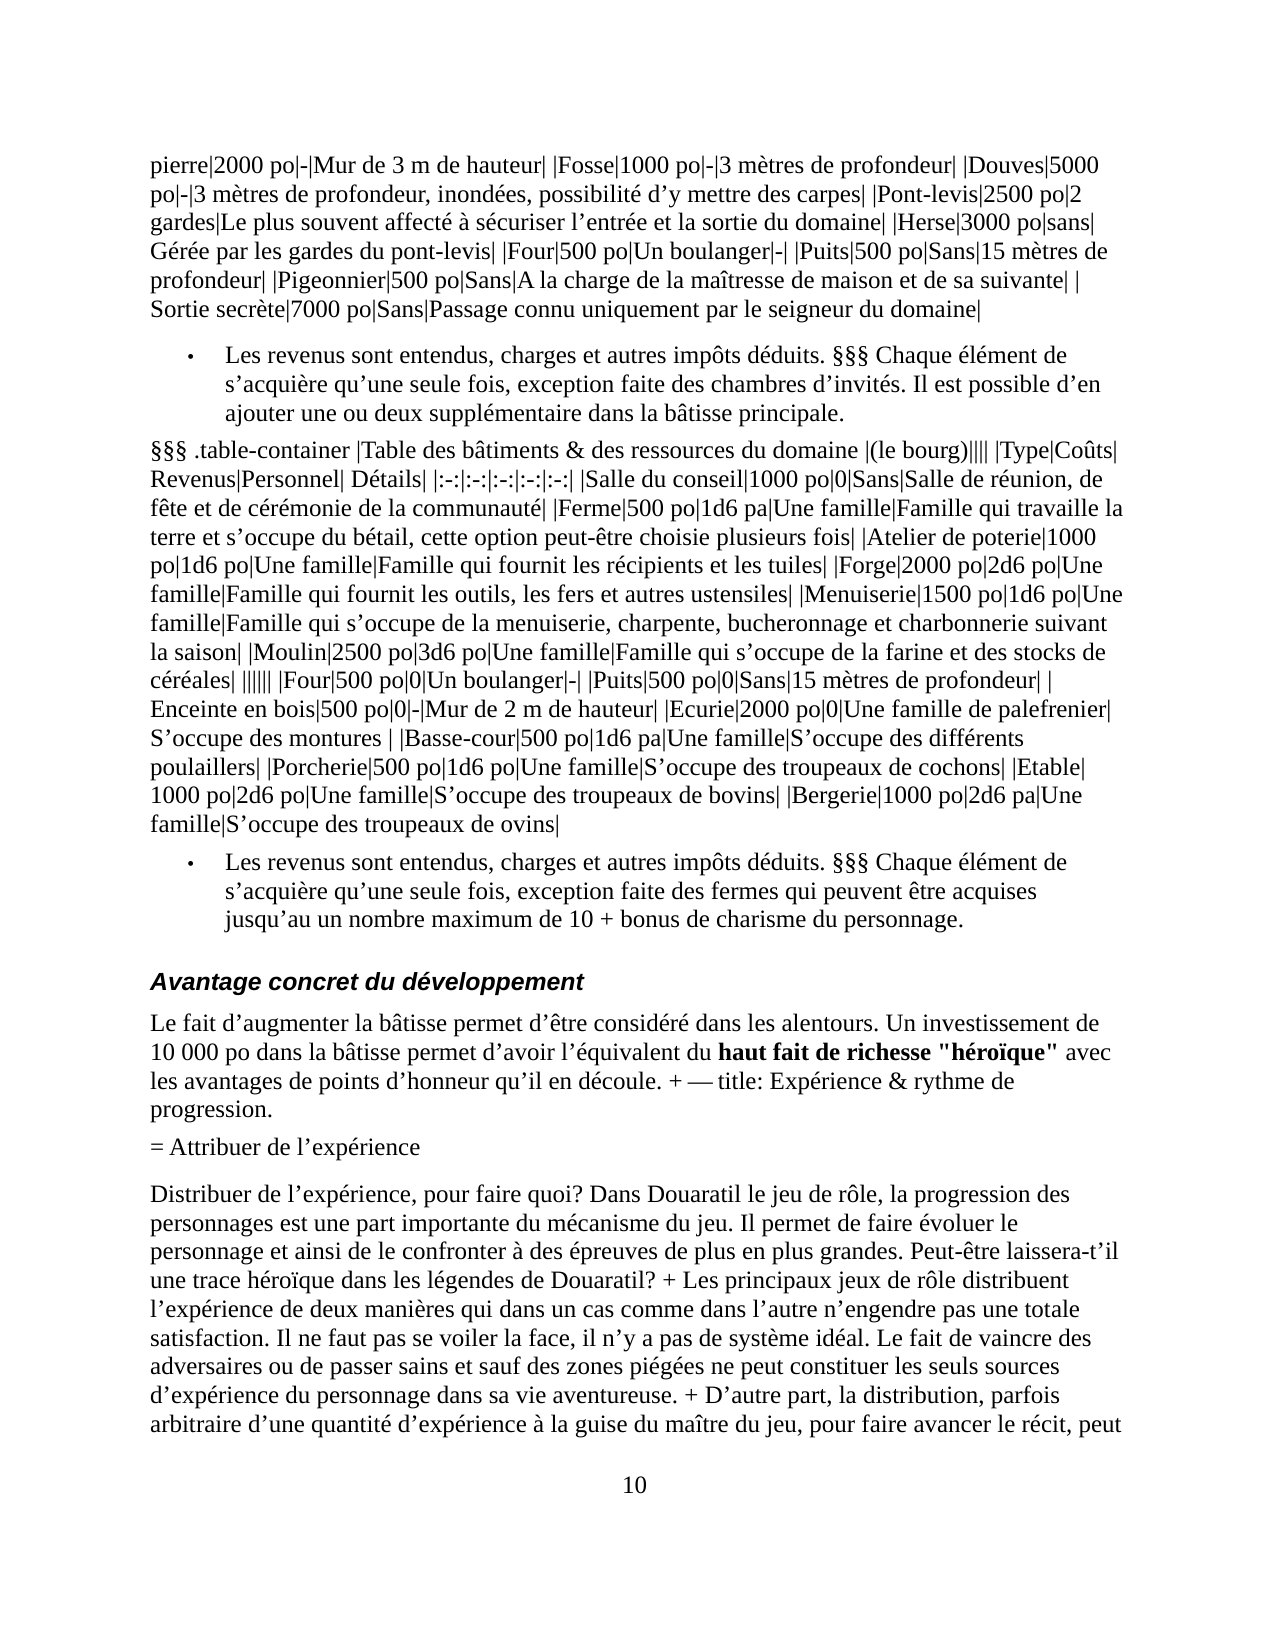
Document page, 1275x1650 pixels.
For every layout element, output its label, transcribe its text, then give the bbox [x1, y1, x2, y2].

list Les revenus sont entendus, charges et autres impôts déduits. §§§ Chaque élément de s’acquière qu’une seule fois, exception faite des fermes qui peuvent être acquises jusqu’au un nombre maximum de 10 + bonus de charisme du personnage. [187, 847, 1125, 933]
subtitle Avantage concret du développement [150, 967, 1125, 996]
text = Attribuer de l’expérience [150, 1132, 1125, 1161]
list Les revenus sont entendus, charges et autres impôts déduits. §§§ Chaque élément de s’acquière qu’une seule fois, exception faite des chambres d’invités. Il est possible d’en ajouter une ou deux supplémentaire dans la bâtisse principale. [187, 340, 1125, 427]
text Distribuer de l’expérience, pour faire quoi? Dans Douaratil le jeu de rôle, la progression des personnages est une part importante du mécanisme du jeu. Il permet de faire évoluer le personnage et ainsi de le confronter à des épreuves de plus en plus grandes. Peut-être laissera-t’il une trace héroïque dans les légendes de Douaratil? + Les principaux jeux de rôle distribuent l’expérience de deux manières qui dans un cas comme dans l’autre n’engendre pas une totale satisfaction. Il ne faut pas se voiler la face, il n’y a pas de système idéal. Le fait de vaincre des adversaires ou de passer sains et sauf des zones piégées ne peut constituer les seuls sources d’expérience du personnage dans sa vie aventureuse. + D’autre part, la distribution, parfois arbitraire d’une quantité d’expérience à la guise du maître du jeu, pour faire avancer le récit, peut [150, 1179, 1125, 1438]
text Le fait d’augmenter la bâtisse permet d’être considéré dans les alentours. Un investissement de 10 000 po dans la bâtisse permet d’avoir l’équivalent du haut fait de richesse "héroïque" avec les avantages de points d’honneur qu’il en découle. + — title: Expérience & rythme de progression. [150, 1008, 1125, 1123]
text pierre|2000 po|-|Mur de 3 m de hauteur| |Fosse|1000 po|-|3 mètres de profondeur| |Douves|5000 po|-|3 mètres de profondeur, inondées, possibilité d’y mettre des carpes| |Pont-levis|2500 po|2 gardes|Le plus souvent affecté à sécuriser l’entrée et la sortie du domaine| |Herse|3000 po|sans|Gérée par les gardes du pont-levis| |Four|500 po|Un boulanger|-| |Puits|500 po|Sans|15 mètres de profondeur| |Pigeonnier|500 po|Sans|A la charge de la maîtresse de maison et de sa suivante| |Sortie secrète|7000 po|Sans|Passage connu uniquement par le seigneur du domaine| [150, 150, 1125, 322]
text §§§ .table-container |Table des bâtiments & des ressources du domaine |(le bourg)|||| |Type|Coûts|Revenus|Personnel| Détails| |:-:|:-:|:-:|:-:|:-:| |Salle du conseil|1000 po|0|Sans|Salle de réunion, de fête et de cérémonie de la communauté| |Ferme|500 po|1d6 pa|Une famille|Famille qui travaille la terre et s’occupe du bétail, cette option peut-être choisie plusieurs fois| |Atelier de poterie|1000 po|1d6 po|Une famille|Famille qui fournit les récipients et les tuiles| |Forge|2000 po|2d6 po|Une famille|Famille qui fournit les outils, les fers et autres ustensiles| |Menuiserie|1500 po|1d6 po|Une famille|Famille qui s’occupe de la menuiserie, charpente, bucheronnage et charbonnerie suivant la saison| |Moulin|2500 po|3d6 po|Une famille|Famille qui s’occupe de la farine et des stocks de céréales| |||||| |Four|500 po|0|Un boulanger|-| |Puits|500 po|0|Sans|15 mètres de profondeur| |Enceinte en bois|500 po|0|-|Mur de 2 m de hauteur| |Ecurie|2000 po|0|Une famille de palefrenier|S’occupe des montures | |Basse-cour|500 po|1d6 pa|Une famille|S’occupe des différents poulaillers| |Porcherie|500 po|1d6 po|Une famille|S’occupe des troupeaux de cochons| |Etable|1000 po|2d6 po|Une famille|S’occupe des troupeaux de bovins| |Bergerie|1000 po|2d6 pa|Une famille|S’occupe des troupeaux de ovins| [150, 436, 1125, 838]
